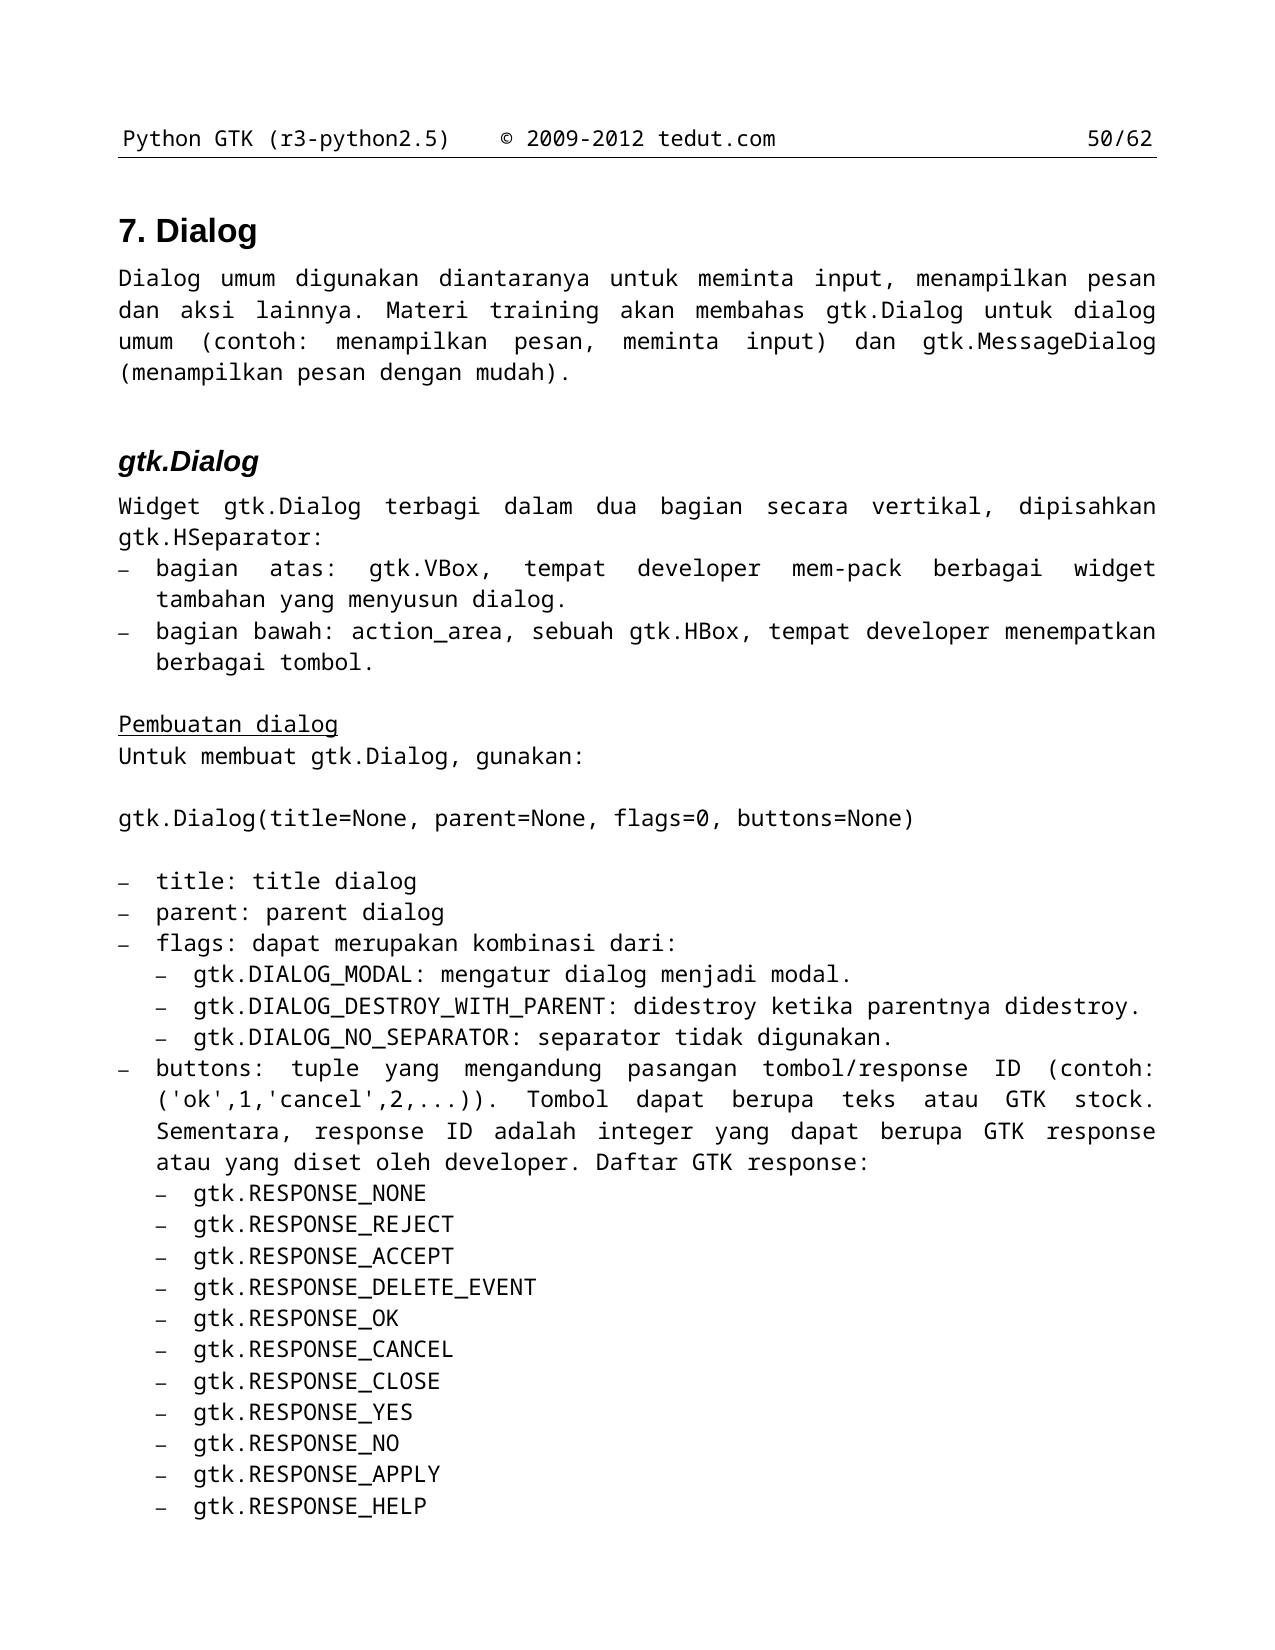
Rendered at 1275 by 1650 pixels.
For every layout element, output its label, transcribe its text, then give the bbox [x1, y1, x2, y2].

list gtk.RESPONSE_OK [156, 1302, 1157, 1333]
list gtk.RESPONSE_YES [156, 1396, 1157, 1427]
text Dialog umum digunakan diantaranya untuk meminta input, menampilkan pesan dan aksi lainnya. Materi training akan membahas gtk.Dialog untuk dialog umum (contoh: menampilkan pesan, meminta input) dan gtk.MessageDialog (menampilkan pesan dengan mudah). [118, 262, 1157, 387]
list gtk.RESPONSE_ACCEPT [156, 1240, 1157, 1271]
subtitle gtk.Dialog [118, 444, 1157, 477]
list bagian atas: gtk.VBox, tempat developer mem-pack berbagai widget tambahan yang menyusun dialog. [118, 552, 1157, 615]
list gtk.RESPONSE_CANCEL [156, 1333, 1157, 1365]
list gtk.RESPONSE_APPLY [156, 1458, 1157, 1490]
list gtk.DIALOG_NO_SEPARATOR: separator tidak digunakan. [156, 1021, 1157, 1052]
list buttons: tuple yang mengandung pasangan tombol/response ID (contoh: ('ok',1,'cancel',2,...)). Tombol dapat berupa teks atau GTK stock. Sementara, response ID adalah integer yang dapat berupa GTK response atau yang diset oleh developer. Daftar GTK response: [118, 1052, 1157, 1177]
list gtk.RESPONSE_HELP [156, 1490, 1157, 1521]
list parent: parent dialog [118, 896, 1157, 927]
list gtk.RESPONSE_NO [156, 1427, 1157, 1458]
text Pembuatan dialog [118, 708, 1157, 740]
text gtk.Dialog(title=None, parent=None, flags=0, buttons=None) [118, 802, 1157, 833]
list title: title dialog [118, 865, 1157, 896]
list gtk.DIALOG_MODAL: mengatur dialog menjadi modal. [156, 958, 1157, 990]
subtitle 7. Dialog [118, 211, 1157, 250]
list gtk.RESPONSE_REJECT [156, 1208, 1157, 1240]
list bagian bawah: action_area, sebuah gtk.HBox, tempat developer menempatkan berbagai tombol. [118, 615, 1157, 677]
list gtk.DIALOG_DESTROY_WITH_PARENT: didestroy ketika parentnya didestroy. [156, 990, 1157, 1021]
list flags: dapat merupakan kombinasi dari: [118, 927, 1157, 958]
text Widget gtk.Dialog terbagi dalam dua bagian secara vertikal, dipisahkan gtk.HSeparator: [118, 490, 1157, 552]
list gtk.RESPONSE_DELETE_EVENT [156, 1271, 1157, 1302]
list gtk.RESPONSE_NONE [156, 1177, 1157, 1208]
text Untuk membuat gtk.Dialog, gunakan: [118, 740, 1157, 771]
list gtk.RESPONSE_CLOSE [156, 1365, 1157, 1396]
